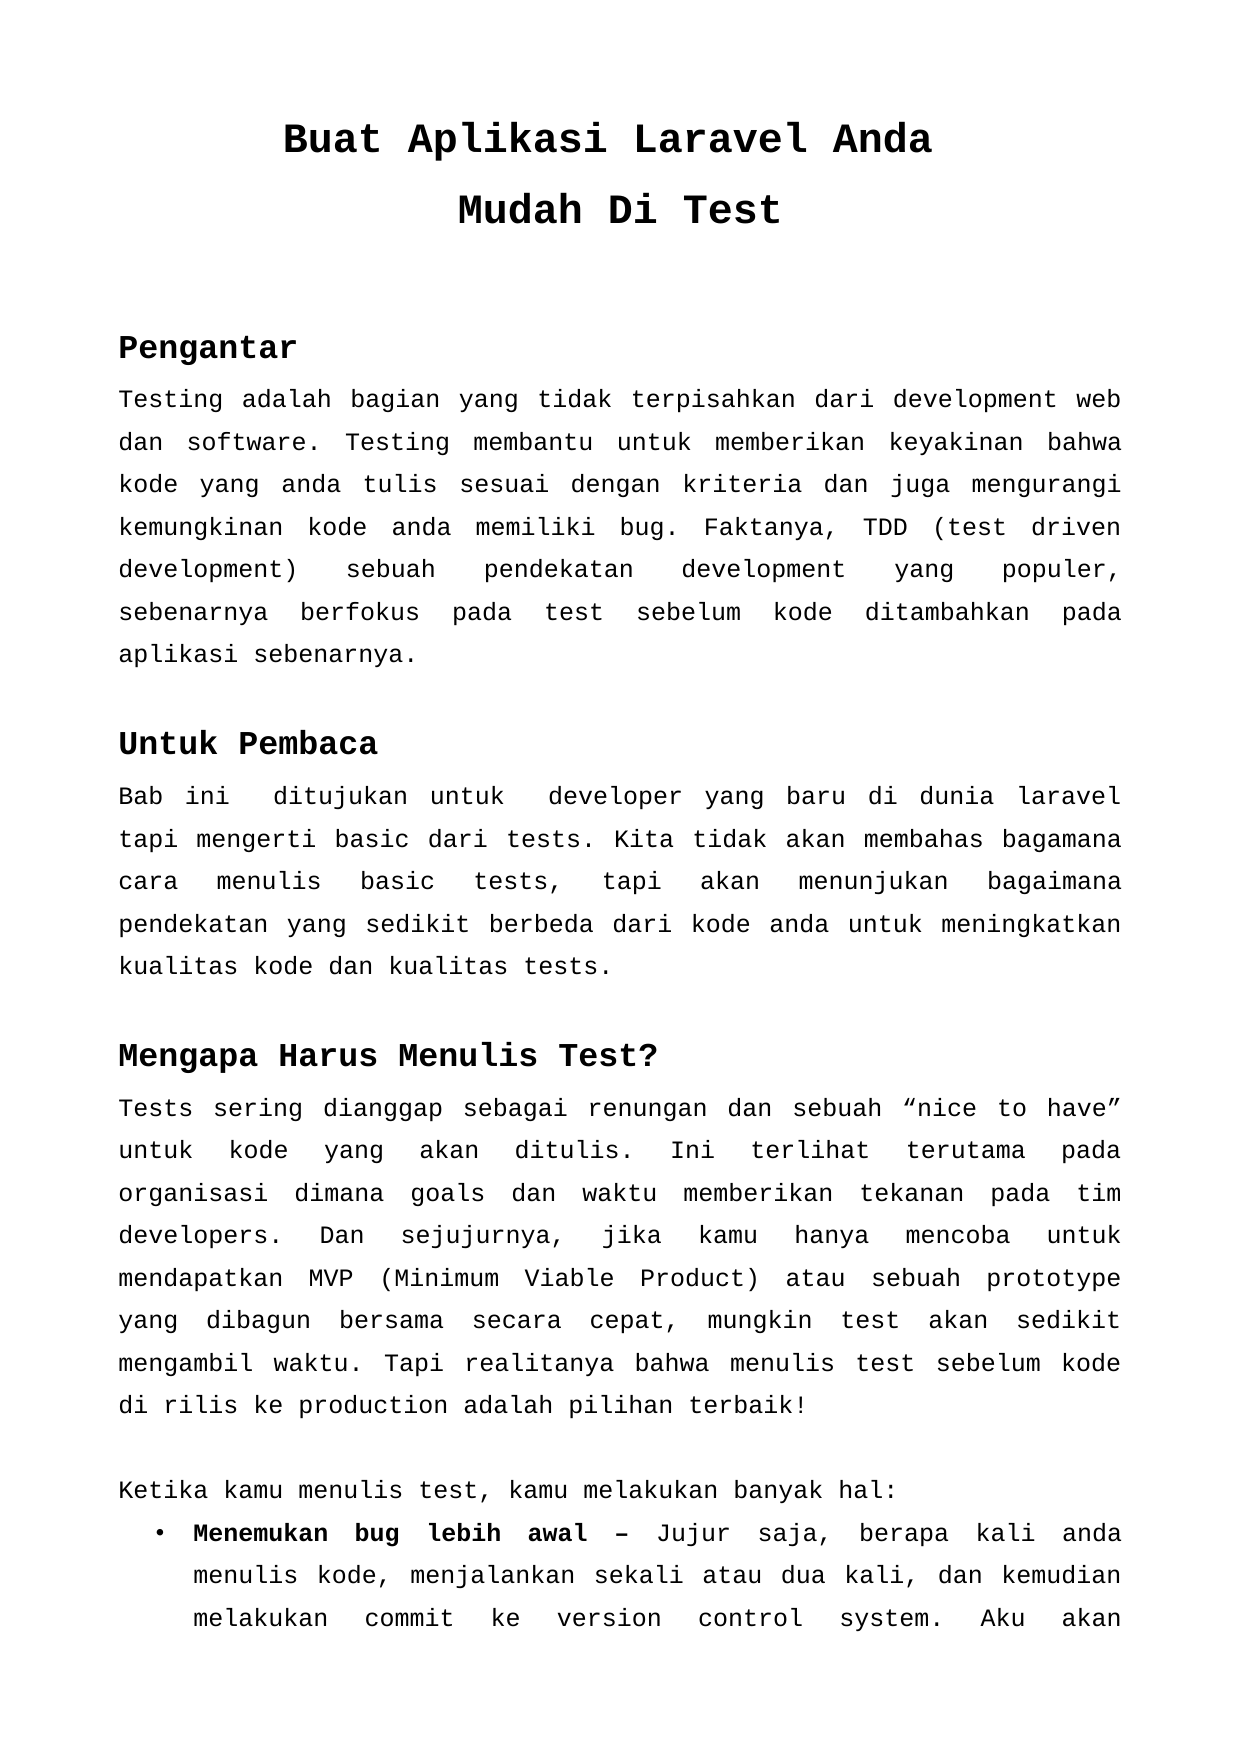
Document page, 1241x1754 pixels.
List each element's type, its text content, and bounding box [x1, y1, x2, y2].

text Ketika kamu menulis test, kamu melakukan banyak hal: [118, 1478, 1122, 1506]
text Testing adalah bagian yang tidak terpisahkan dari development web dan software. Testing membantu untuk memberikan keyakinan bahwa kode yang anda tulis sesuai dengan kriteria dan juga mengurangi kemungkinan kode anda memiliki bug. Faktanya, TDD (test driven development) sebuah pendekatan development yang populer, sebenarnya berfokus pada test sebelum kode ditambahkan pada aplikasi sebenarnya. [118, 387, 1122, 670]
text Buat Aplikasi Laravel Anda [118, 118, 1122, 165]
text Pengantar [118, 330, 1122, 368]
text Tests sering dianggap sebagai renungan dan sebuah “nice to have” untuk kode yang akan ditulis. Ini terlihat terutama pada organisasi dimana goals dan waktu memberikan tekanan pada tim developers. Dan sejujurnya, jika kamu hanya mencoba untuk mendapatkan MVP (Minimum Viable Product) atau sebuah prototype yang dibagun bersama secara cepat, mungkin test akan sedikit mengambil waktu. Tapi realitanya bahwa menulis test sebelum kode di rilis ke production adalah pilihan terbaik! [118, 1095, 1122, 1421]
text Mengapa Harus Menulis Test? [118, 1039, 1122, 1076]
text Bab ini ditujukan untuk developer yang baru di dunia laravel tapi mengerti basic dari tests. Kita tidak akan membahas bagamana cara menulis basic tests, tapi akan menunjukan bagaimana pendekatan yang sedikit berbeda dari kode anda untuk meningkatkan kualitas kode dan kualitas tests. [118, 784, 1122, 982]
text Untuk Pembaca [118, 727, 1122, 765]
text Mudah Di Test [118, 189, 1122, 236]
list Menemukan bug lebih awal – Jujur saja, berapa kali anda menulis kode, menjalankan sekali atau dua kali, dan kemudian melakukan commit ke version control system. Aku akan [156, 1520, 1122, 1634]
